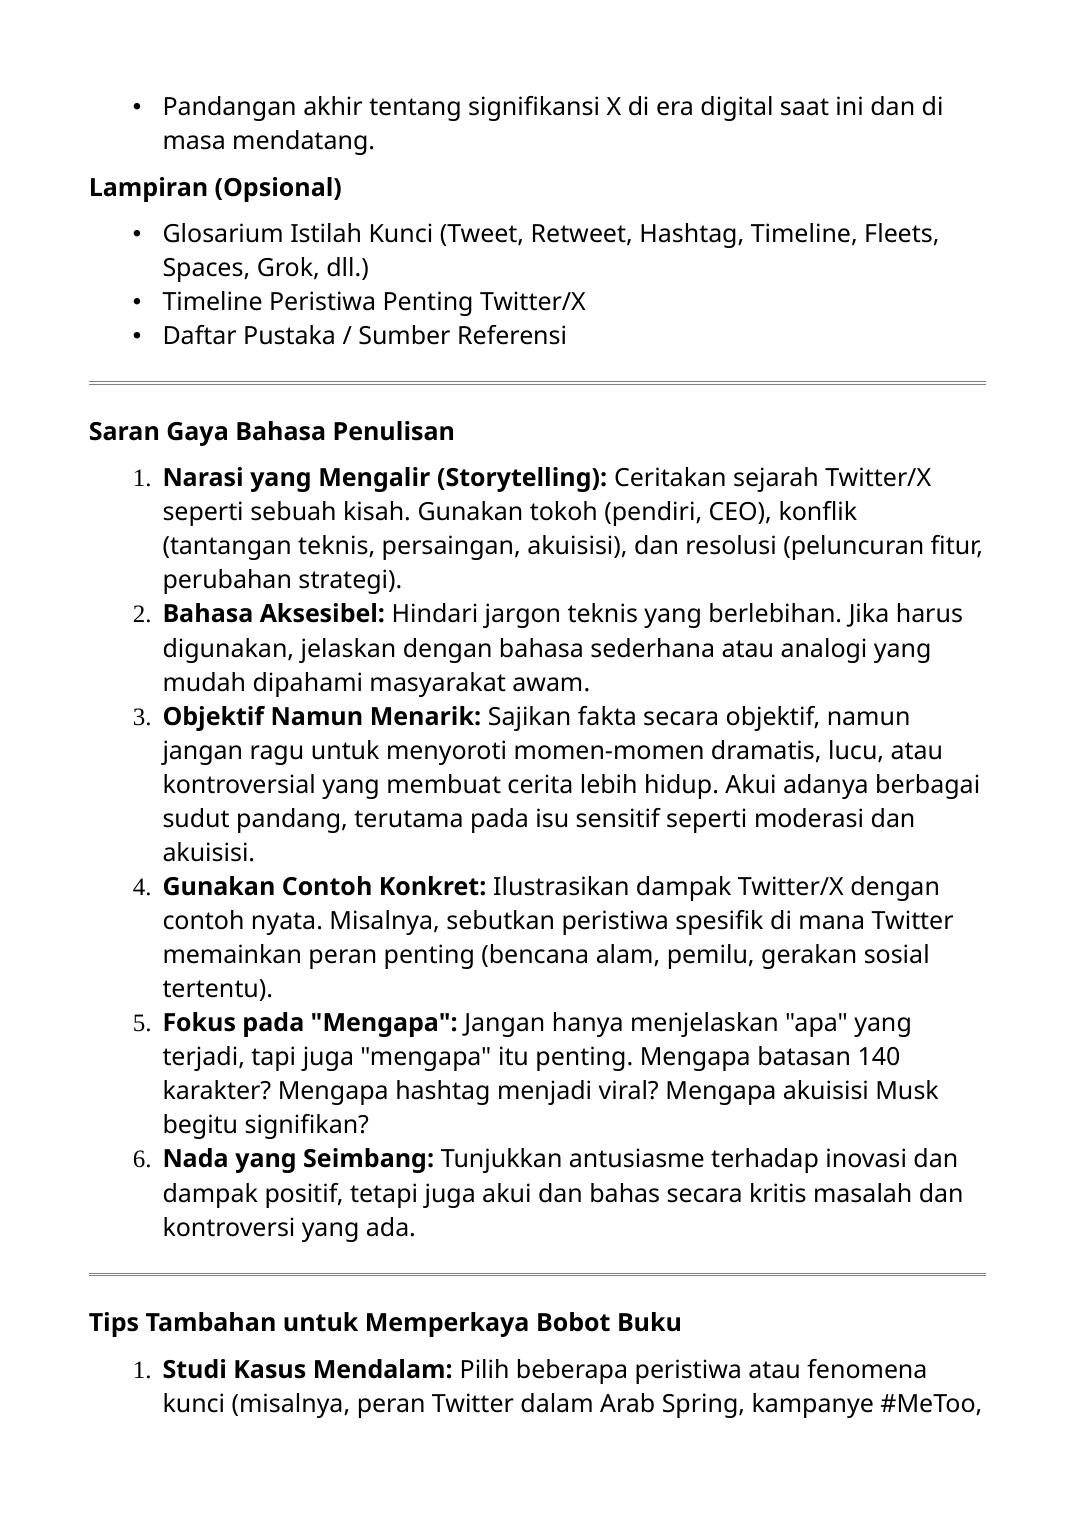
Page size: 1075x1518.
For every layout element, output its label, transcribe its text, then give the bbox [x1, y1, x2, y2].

text Saran Gaya Bahasa Penulisan [88, 413, 986, 447]
text Lampiran (Opsional) [88, 169, 986, 203]
list Fokus pada "Mengapa": Jangan hanya menjelaskan "apa" yang terjadi, tapi juga "mengapa" itu penting. Mengapa batasan 140 karakter? Mengapa hashtag menjadi viral? Mengapa akuisisi Musk begitu signifikan? [133, 1005, 986, 1141]
list Daftar Pustaka / Sumber Referensi [133, 318, 986, 352]
list Pandangan akhir tentang signifikansi X di era digital saat ini dan di masa mendatang. [133, 88, 986, 157]
list Objektif Namun Menarik: Sajikan fakta secara objektif, namun jangan ragu untuk menyoroti momen-momen dramatis, lucu, atau kontroversial yang membuat cerita lebih hidup. Akui adanya berbagai sudut pandang, terutama pada isu sensitif seperti moderasi dan akuisisi. [133, 698, 986, 869]
list Gunakan Contoh Konkret: Ilustrasikan dampak Twitter/X dengan contoh nyata. Misalnya, sebutkan peristiwa spesifik di mana Twitter memainkan peran penting (bencana alam, pemilu, gerakan sosial tertentu). [133, 869, 986, 1005]
list Studi Kasus Mendalam: Pilih beberapa peristiwa atau fenomena kunci (misalnya, peran Twitter dalam Arab Spring, kampanye #MeToo, [133, 1351, 986, 1419]
text Tips Tambahan untuk Memperkaya Bobot Buku [88, 1305, 986, 1339]
list Narasi yang Mengalir (Storytelling): Ceritakan sejarah Twitter/X seperti sebuah kisah. Gunakan tokoh (pendiri, CEO), konflik (tantangan teknis, persaingan, akuisisi), dan resolusi (peluncuran fitur, perubahan strategi). [133, 460, 986, 596]
list Bahasa Aksesibel: Hindari jargon teknis yang berlebihan. Jika harus digunakan, jelaskan dengan bahasa sederhana atau analogi yang mudah dipahami masyarakat awam. [133, 596, 986, 698]
list Timeline Peristiwa Penting Twitter/X [133, 284, 986, 318]
list Glosarium Istilah Kunci (Tweet, Retweet, Hashtag, Timeline, Fleets, Spaces, Grok, dll.) [133, 216, 986, 284]
list Nada yang Seimbang: Tunjukkan antusiasme terhadap inovasi dan dampak positif, tetapi juga akui dan bahas secara kritis masalah dan kontroversi yang ada. [133, 1141, 986, 1243]
